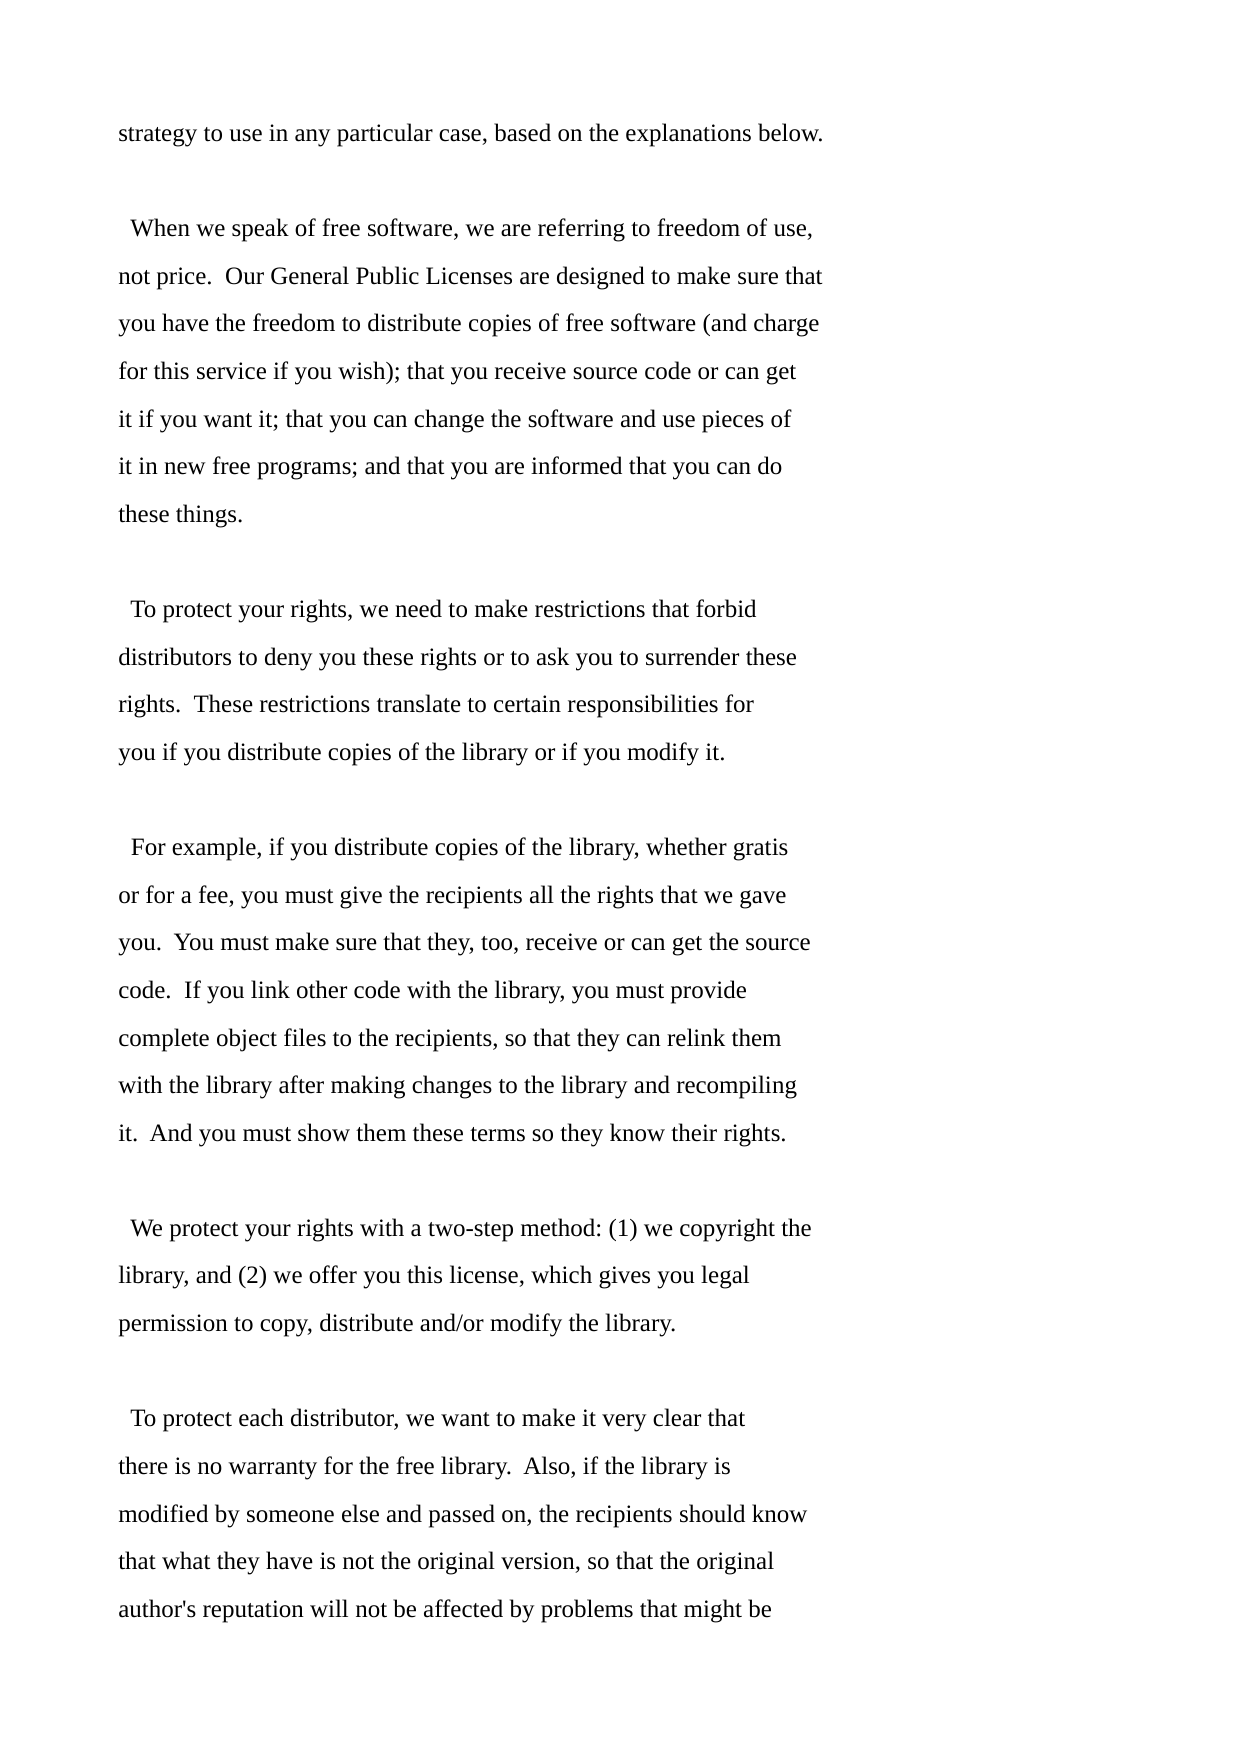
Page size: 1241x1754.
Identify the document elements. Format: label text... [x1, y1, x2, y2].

text or for a fee, you must give the recipients all the rights that we gave [118, 880, 1122, 908]
text To protect each distributor, we want to make it very clear that [118, 1403, 1122, 1432]
text permission to copy, distribute and/or modify the library. [118, 1308, 1122, 1337]
text modified by someone else and passed on, the recipients should know [118, 1499, 1122, 1527]
text you if you distribute copies of the library or if you modify it. [118, 737, 1122, 766]
text not price. Our General Public Licenses are designed to make sure that [118, 261, 1122, 290]
text you have the freedom to distribute copies of free software (and charge [118, 308, 1122, 337]
text there is no warranty for the free library. Also, if the library is [118, 1451, 1122, 1480]
text distributors to deny you these rights or to ask you to surrender these [118, 642, 1122, 671]
text strategy to use in any particular case, based on the explanations below. [118, 118, 1122, 147]
text code. If you link other code with the library, you must provide [118, 975, 1122, 1004]
text We protect your rights with a two-step method: (1) we copyright the [118, 1213, 1122, 1242]
text rights. These restrictions translate to certain responsibilities for [118, 689, 1122, 718]
text you. You must make sure that they, too, receive or can get the source [118, 927, 1122, 956]
text for this service if you wish); that you receive source code or can get [118, 356, 1122, 385]
text that what they have is not the original version, so that the original [118, 1546, 1122, 1575]
text with the library after making changes to the library and recompiling [118, 1070, 1122, 1099]
text these things. [118, 499, 1122, 528]
text author's reputation will not be affected by problems that might be [118, 1594, 1122, 1623]
text it. And you must show them these terms so they know their rights. [118, 1118, 1122, 1147]
text To protect your rights, we need to make restrictions that forbid [118, 594, 1122, 623]
text For example, if you distribute copies of the library, whether gratis [118, 832, 1122, 861]
text it in new free programs; and that you are informed that you can do [118, 451, 1122, 480]
text library, and (2) we offer you this license, which gives you legal [118, 1261, 1122, 1289]
text it if you want it; that you can change the software and use pieces of [118, 404, 1122, 432]
text When we speak of free software, we are referring to freedom of use, [118, 213, 1122, 242]
text complete object files to the recipients, so that they can relink them [118, 1023, 1122, 1051]
